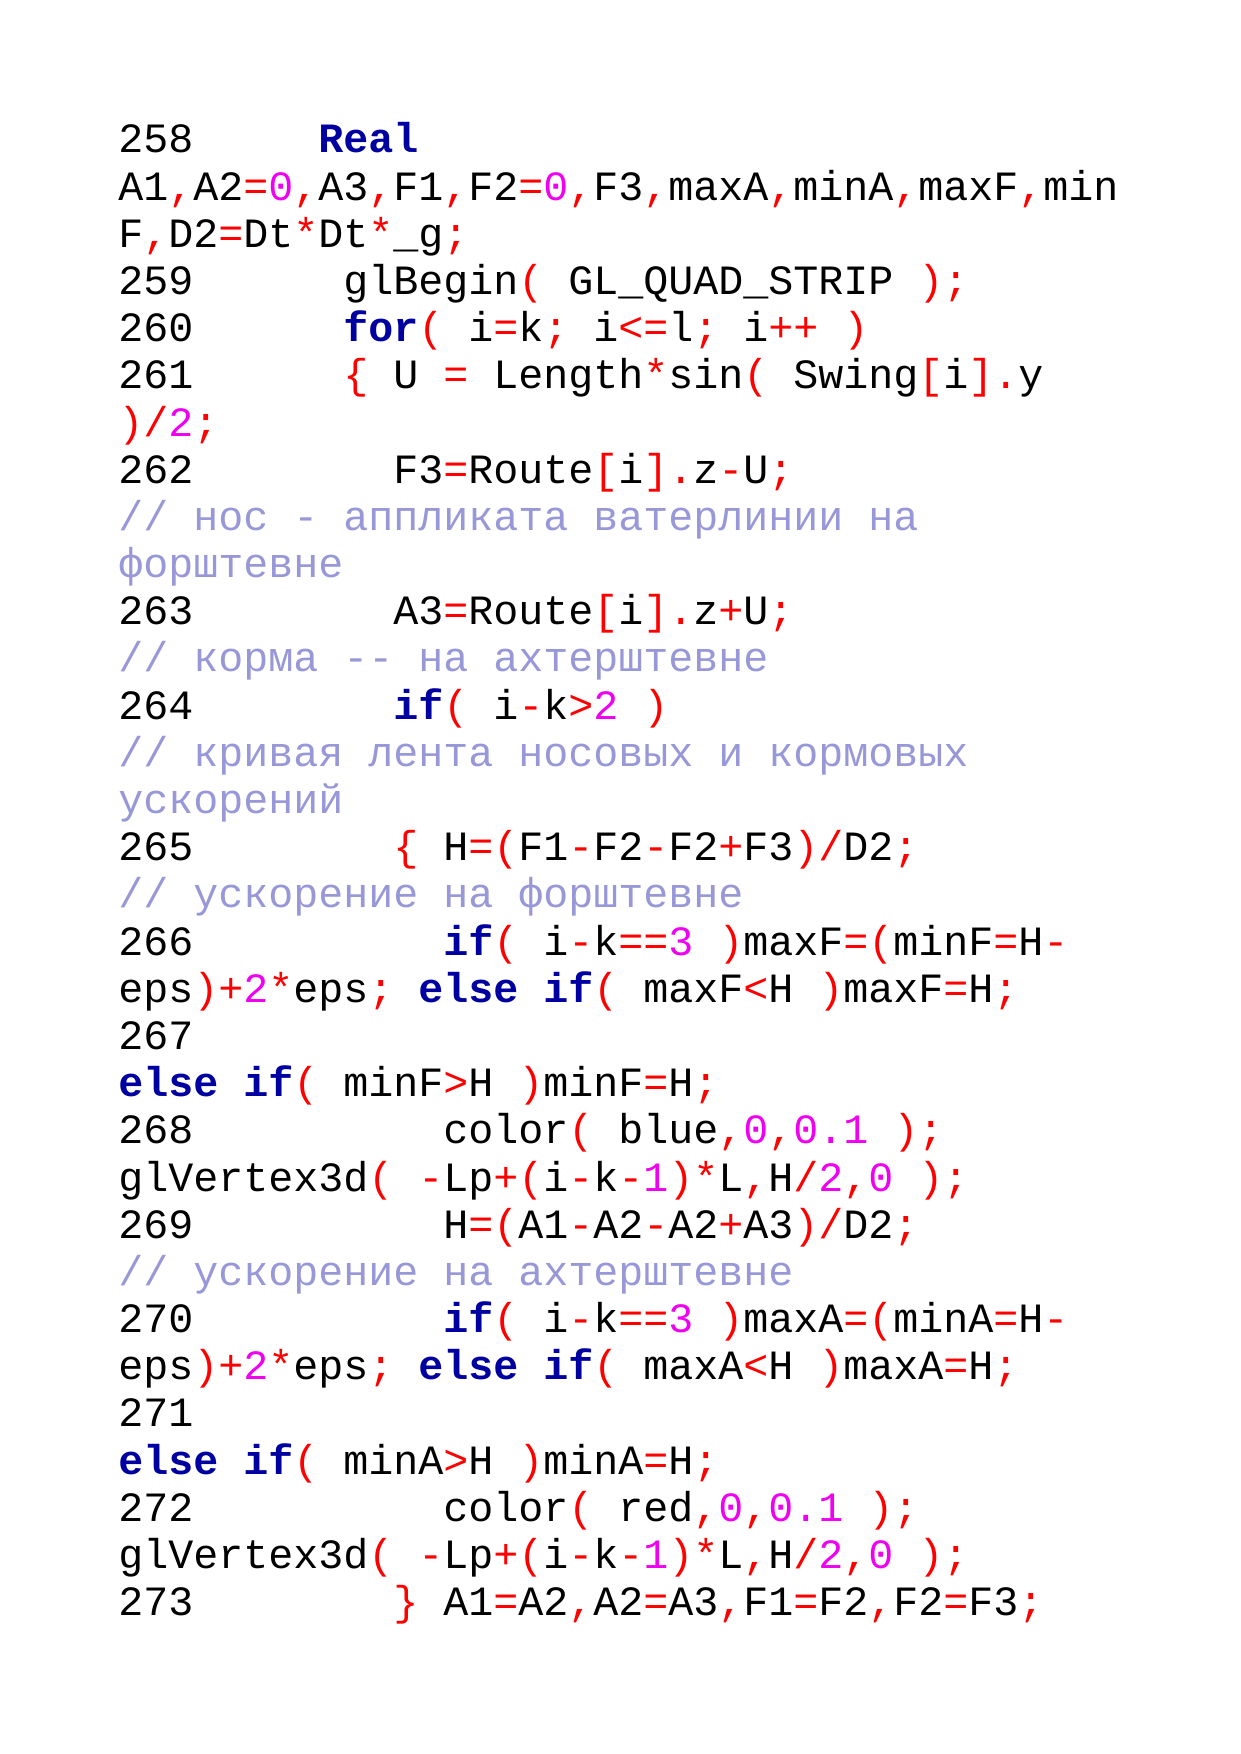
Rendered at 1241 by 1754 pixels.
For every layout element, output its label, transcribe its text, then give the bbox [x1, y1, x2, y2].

subtitle 270 if( i-k==3 )maxA=(minA=H-eps)+2*eps; else if( maxA<H )maxA=H; [818, 1298, 893, 1392]
subtitle 270 if( i-k==3 )maxA=(minA=H-eps)+2*eps; else if( maxA<H )maxA=H; [993, 1298, 1122, 1392]
subtitle 266 if( i-k==3 )maxF=(minF=H-eps)+2*eps; else if( maxF<H )maxF=H; [118, 920, 1122, 1015]
subtitle 268 color( blue,0,0.1 ); glVertex3d( -Lp+(i-k-1)*L,H/2,0 ); [118, 1109, 443, 1203]
subtitle 265 { H=(F1-F2-F2+F3)/D2; // ускорение на форштевне [118, 826, 1122, 920]
subtitle 271 else if( minA>H )minA=H; [118, 1392, 1122, 1487]
subtitle 259 glBegin( GL_QUAD_STRIP ); [118, 260, 343, 307]
subtitle 259 glBegin( GL_QUAD_STRIP ); [518, 260, 568, 307]
subtitle 260 for( i=k; i<=l; i++ ) [768, 307, 1122, 354]
subtitle 262 F3=Route[i].z-U; // нос - аппликата ватерлинии на форштевне [118, 448, 1122, 590]
subtitle 269 H=(A1-A2-A2+A3)/D2; // ускорение на ахтерштевне [118, 1203, 1122, 1298]
subtitle 260 for( i=k; i<=l; i++ ) [493, 307, 518, 354]
subtitle 273 } A1=A2,A2=A3,F1=F2,F2=F3; [568, 1581, 593, 1628]
subtitle 272 color( red,0,0.1 ); glVertex3d( -Lp+(i-k-1)*L,H/2,0 ); [118, 1487, 443, 1581]
subtitle 273 } A1=A2,A2=A3,F1=F2,F2=F3; [1018, 1581, 1122, 1628]
subtitle 273 } A1=A2,A2=A3,F1=F2,F2=F3; [793, 1581, 818, 1628]
subtitle 273 } A1=A2,A2=A3,F1=F2,F2=F3; [493, 1581, 518, 1628]
subtitle 258 Real A1,A2=0,A3,F1,F2=0,F3,maxA,minA,maxF,minF,D2=Dt*Dt*_g; [118, 118, 1122, 260]
subtitle 260 for( i=k; i<=l; i++ ) [618, 307, 668, 354]
subtitle 273 } A1=A2,A2=A3,F1=F2,F2=F3; [118, 1581, 443, 1628]
subtitle 267 else if( minF>H )minF=H; [118, 1015, 1122, 1109]
subtitle 273 } A1=A2,A2=A3,F1=F2,F2=F3; [643, 1581, 668, 1628]
subtitle 273 } A1=A2,A2=A3,F1=F2,F2=F3; [943, 1581, 968, 1628]
subtitle 270 if( i-k==3 )maxA=(minA=H-eps)+2*eps; else if( maxA<H )maxA=H; [118, 1298, 768, 1392]
subtitle 260 for( i=k; i<=l; i++ ) [693, 307, 743, 354]
subtitle 264 if( i-k>2 ) // кривая лента носовых и кормовых ускорений [118, 684, 1122, 826]
subtitle 272 color( red,0,0.1 ); glVertex3d( -Lp+(i-k-1)*L,H/2,0 ); [568, 1487, 1122, 1581]
subtitle 260 for( i=k; i<=l; i++ ) [118, 307, 468, 354]
subtitle 261 { U = Length*sin( Swing[i].y )/2; [118, 354, 1122, 448]
subtitle 259 glBegin( GL_QUAD_STRIP ); [918, 260, 1122, 307]
subtitle 263 A3=Route[i].z+U; // корма -- на ахтерштевне [118, 590, 1122, 684]
subtitle 260 for( i=k; i<=l; i++ ) [543, 307, 593, 354]
subtitle 268 color( blue,0,0.1 ); glVertex3d( -Lp+(i-k-1)*L,H/2,0 ); [493, 1156, 543, 1203]
subtitle 272 color( red,0,0.1 ); glVertex3d( -Lp+(i-k-1)*L,H/2,0 ); [493, 1534, 543, 1581]
subtitle 273 } A1=A2,A2=A3,F1=F2,F2=F3; [718, 1581, 743, 1628]
subtitle 273 } A1=A2,A2=A3,F1=F2,F2=F3; [868, 1581, 893, 1628]
subtitle 268 color( blue,0,0.1 ); glVertex3d( -Lp+(i-k-1)*L,H/2,0 ); [568, 1109, 1122, 1203]
